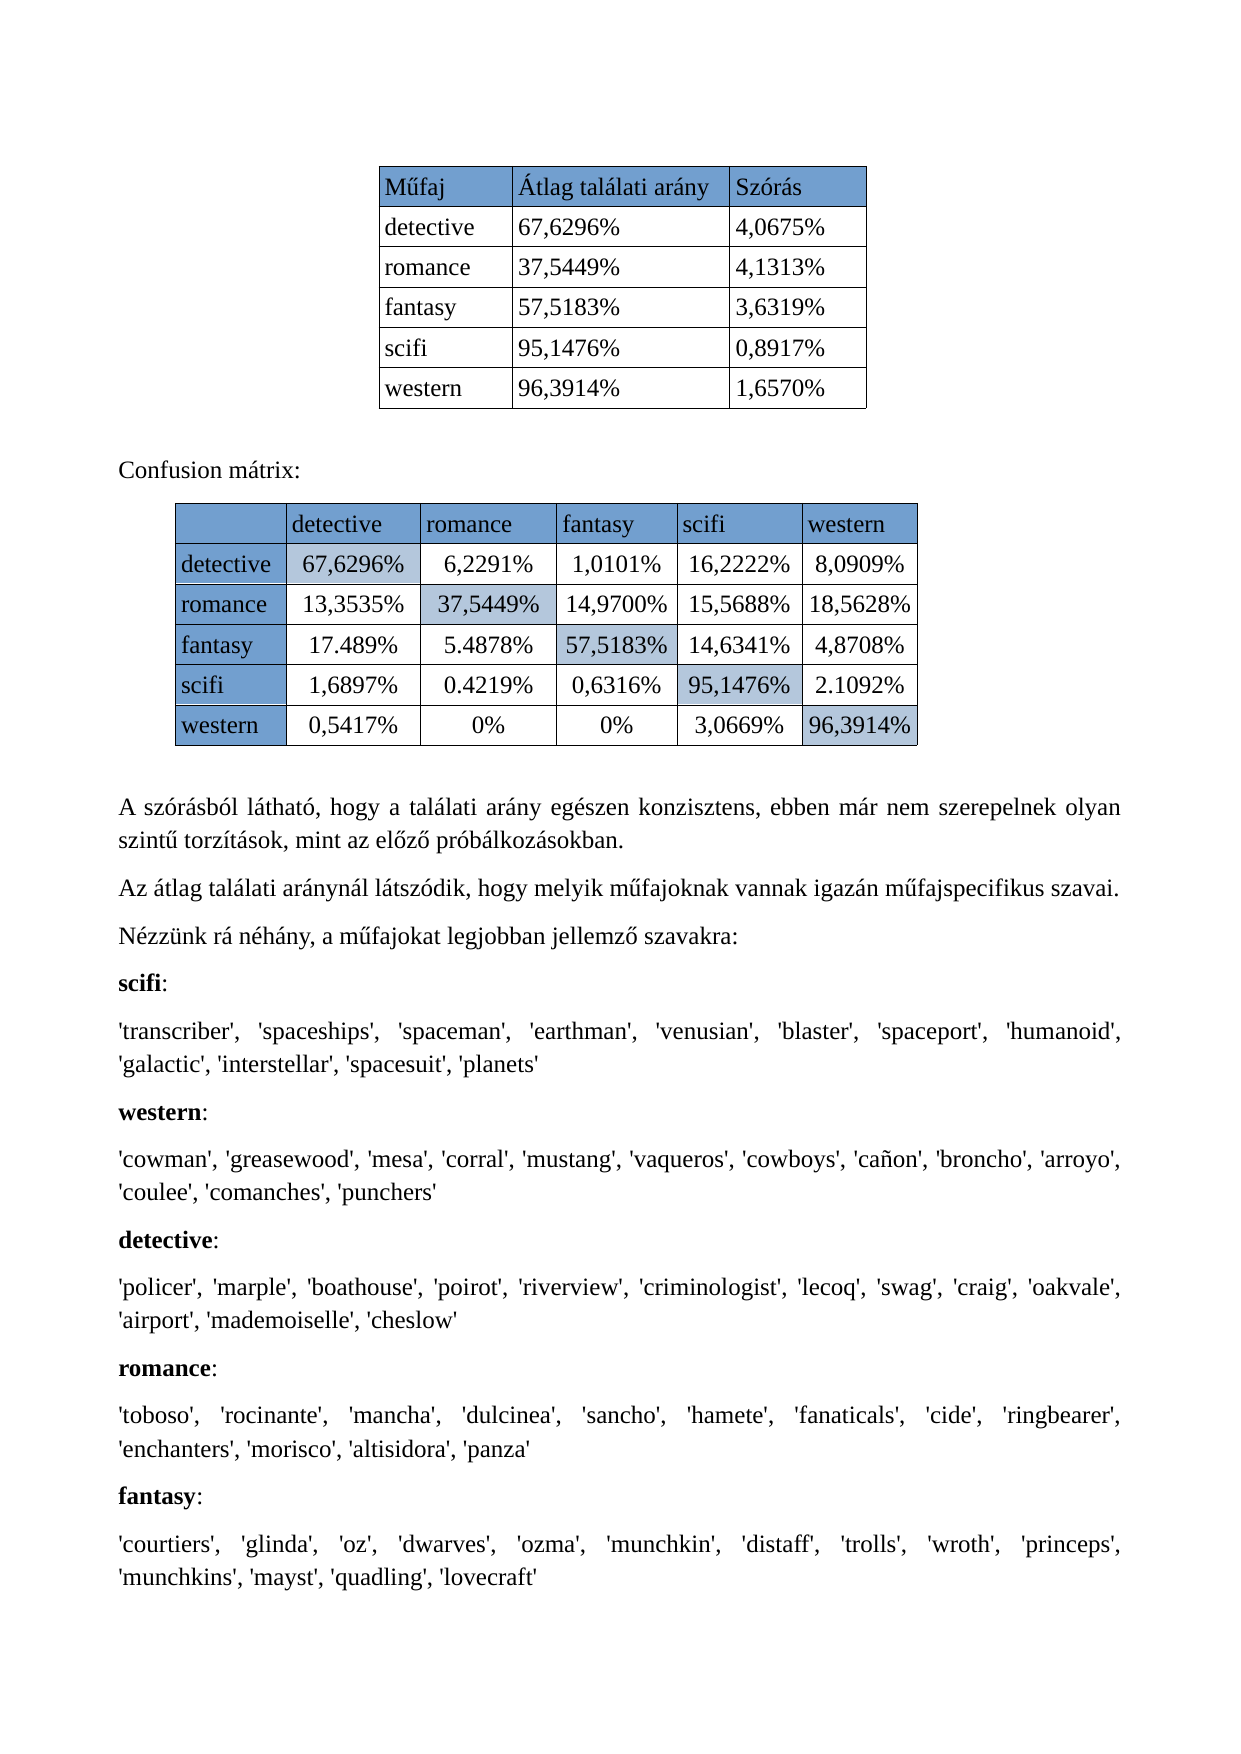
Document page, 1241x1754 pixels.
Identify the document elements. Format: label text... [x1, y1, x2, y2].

table_cell 3,6319% [730, 288, 866, 327]
table_cell 6,2291% [421, 544, 556, 583]
table_cell 2.1092% [803, 665, 917, 704]
table_cell western [176, 706, 286, 745]
text romance: [118, 1353, 1122, 1382]
table_header Átlag találati arány [513, 167, 729, 206]
text Confusion mátrix: [118, 455, 1122, 484]
table_header detective [287, 504, 420, 543]
table_cell 4,0675% [730, 207, 866, 246]
table_cell 0,6316% [557, 665, 677, 704]
table_cell 14,9700% [557, 585, 677, 624]
table_cell detective [380, 207, 512, 246]
table_cell 3,0669% [678, 706, 802, 745]
table_header fantasy [557, 504, 677, 543]
table_header romance [421, 504, 556, 543]
table_cell 57,5183% [513, 288, 729, 327]
text detective: [118, 1225, 1122, 1253]
table_cell 67,6296% [287, 544, 420, 583]
table_cell 15,5688% [678, 585, 802, 624]
table_cell 14,6341% [678, 625, 802, 664]
table_cell 8,0909% [803, 544, 917, 583]
table_cell western [380, 368, 512, 408]
table_header western [803, 504, 917, 543]
table_cell scifi [380, 328, 512, 367]
table_cell 96,3914% [513, 368, 729, 408]
text scifi: [118, 968, 1122, 997]
text fantasy: [118, 1481, 1122, 1510]
table_cell 37,5449% [421, 585, 556, 624]
table_cell romance [380, 247, 512, 287]
table_header Szórás [730, 167, 866, 206]
text 'policer', 'marple', 'boathouse', 'poirot', 'riverview', 'criminologist', 'lecoq', 'swag', 'craig', 'oakvale', 'airport', 'mademoiselle', 'cheslow' [118, 1272, 1122, 1334]
table_cell 0% [557, 706, 677, 745]
table_cell 0,8917% [730, 328, 866, 367]
table_cell scifi [176, 665, 286, 704]
table_cell fantasy [176, 625, 286, 664]
table_cell 13,3535% [287, 585, 420, 624]
table_cell 1,0101% [557, 544, 677, 583]
table_cell 0.4219% [421, 665, 556, 704]
text A szórásból látható, hogy a találati arány egészen konzisztens, ebben már nem szerepelnek olyan szintű torzítások, mint az előző próbálkozásokban. [118, 792, 1122, 854]
table_cell romance [176, 585, 286, 624]
table_cell detective [176, 544, 286, 583]
table_cell 67,6296% [513, 207, 729, 246]
table_cell 1,6897% [287, 665, 420, 704]
table_cell 16,2222% [678, 544, 802, 583]
table_cell 4,1313% [730, 247, 866, 287]
table_header scifi [678, 504, 802, 543]
table_cell 18,5628% [803, 585, 917, 624]
table_header [176, 504, 286, 543]
text 'transcriber', 'spaceships', 'spaceman', 'earthman', 'venusian', 'blaster', 'spaceport', 'humanoid', 'galactic', 'interstellar', 'spacesuit', 'planets' [118, 1016, 1122, 1078]
table_cell 1,6570% [730, 368, 866, 408]
table_cell 95,1476% [678, 665, 802, 704]
text Nézzünk rá néhány, a műfajokat legjobban jellemző szavakra: [118, 921, 1122, 949]
table_cell 96,3914% [803, 706, 917, 745]
table_cell fantasy [380, 288, 512, 327]
table_cell 57,5183% [557, 625, 677, 664]
text western: [118, 1097, 1122, 1125]
text 'toboso', 'rocinante', 'mancha', 'dulcinea', 'sancho', 'hamete', 'fanaticals', 'cide', 'ringbearer', 'enchanters', 'morisco', 'altisidora', 'panza' [118, 1401, 1122, 1462]
table_header Műfaj [380, 167, 512, 206]
text 'cowman', 'greasewood', 'mesa', 'corral', 'mustang', 'vaqueros', 'cowboys', 'cañon', 'broncho', 'arroyo', 'coulee', 'comanches', 'punchers' [118, 1144, 1122, 1206]
table_cell 0,5417% [287, 706, 420, 745]
text Az átlag találati aránynál látszódik, hogy melyik műfajoknak vannak igazán műfajspecifikus szavai. [118, 873, 1122, 902]
table_cell 4,8708% [803, 625, 917, 664]
table_cell 95,1476% [513, 328, 729, 367]
table_cell 37,5449% [513, 247, 729, 287]
table_cell 5.4878% [421, 625, 556, 664]
table_cell 0% [421, 706, 556, 745]
table_cell 17.489% [287, 625, 420, 664]
text 'courtiers', 'glinda', 'oz', 'dwarves', 'ozma', 'munchkin', 'distaff', 'trolls', 'wroth', 'princeps', 'munchkins', 'mayst', 'quadling', 'lovecraft' [118, 1529, 1122, 1591]
